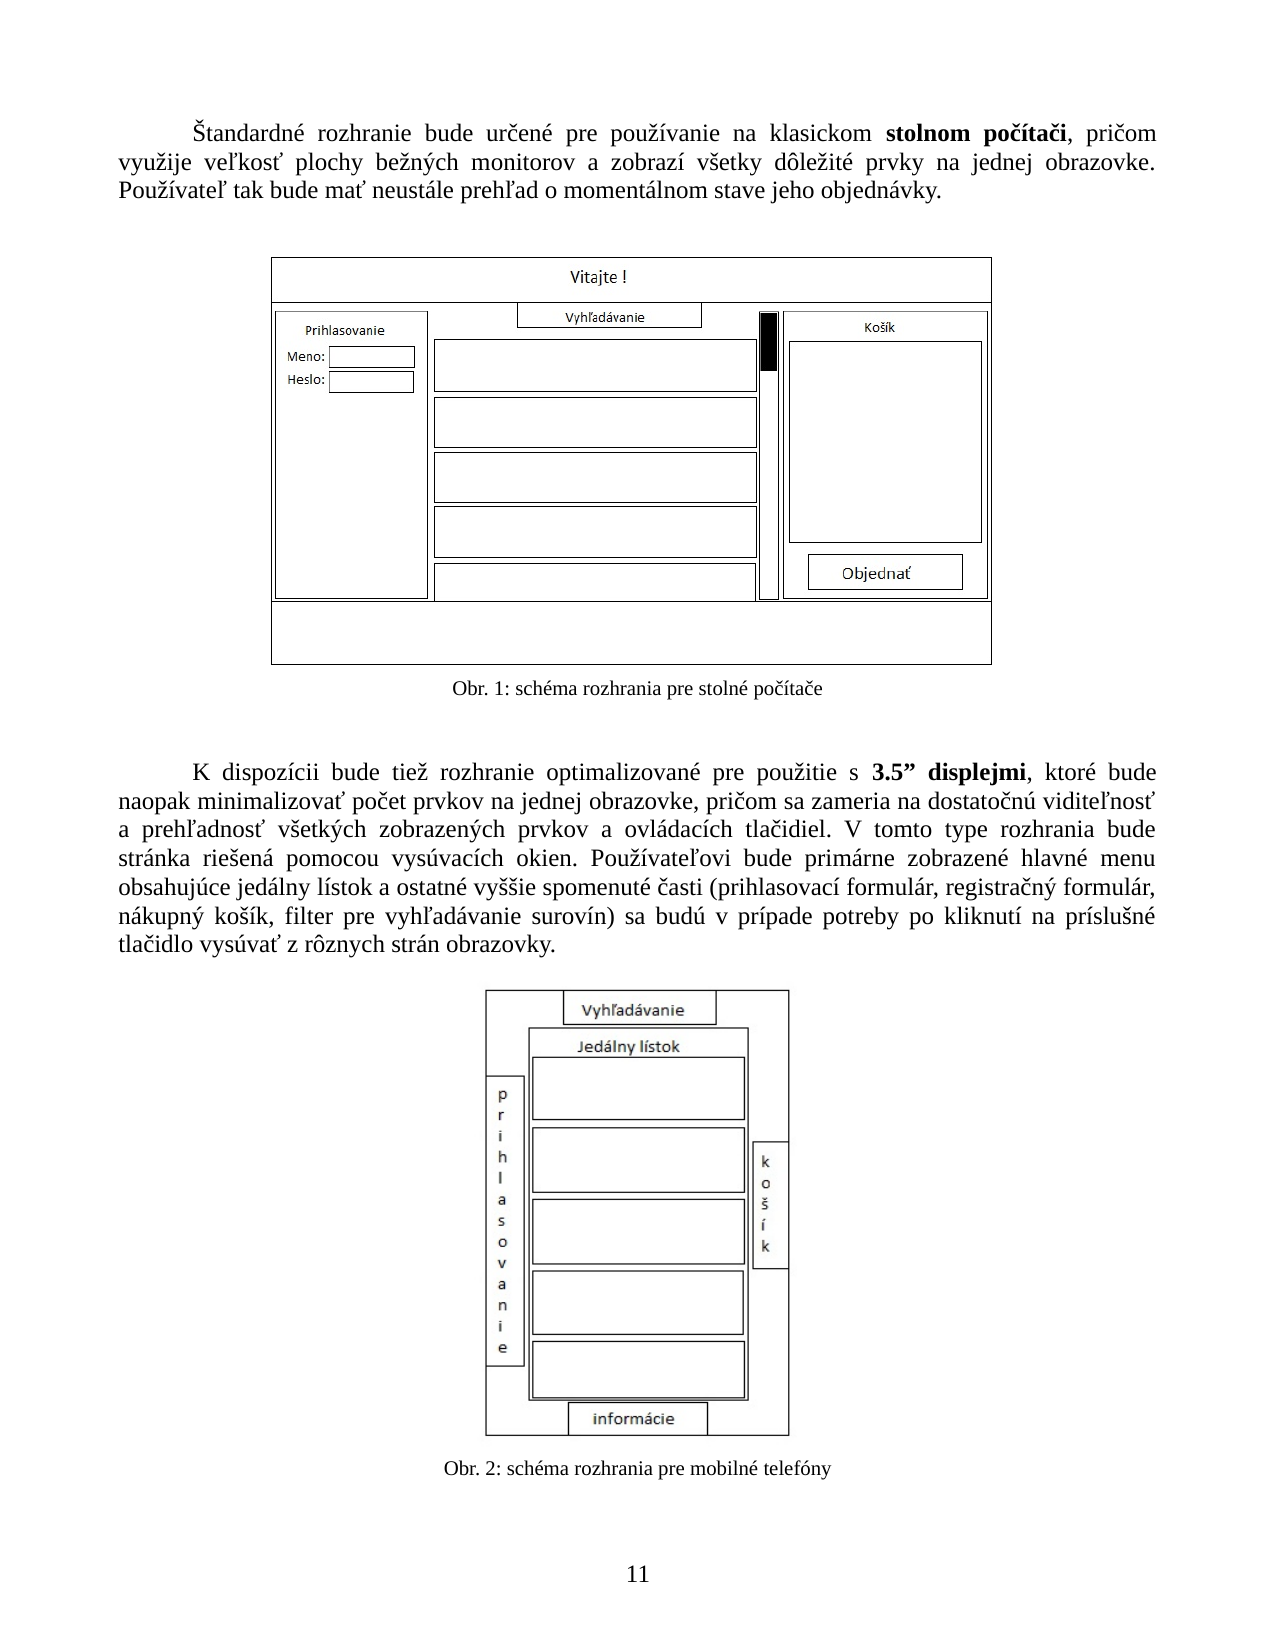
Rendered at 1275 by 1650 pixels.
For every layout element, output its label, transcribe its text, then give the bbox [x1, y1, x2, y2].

text Obr. 1: schéma rozhrania pre stolné počítače [118, 228, 1157, 699]
picture [247, 233, 1028, 676]
text Obr. 2: schéma rozhrania pre mobilné telefóny [118, 958, 1157, 1480]
text K dispozícii bude tiež rozhranie optimalizované pre použitie s 3.5” displejmi, ktoré bude naopak minimalizovať počet prvkov na jednej obrazovke, pričom sa zameria na dostatočnú viditeľnosť a prehľadnosť všetkých zobrazených prvkov a ovládacích tlačidiel. V tomto type rozhrania bude stránka riešená pomocou vysúvacích okien. Používateľovi bude primárne zobrazené hlavné menu obsahujúce jedálny lístok a ostatné vyššie spomenuté časti (prihlasovací formulár, registračný formulár, nákupný košík, filter pre vyhľadávanie surovín) sa budú v prípade potreby po kliknutí na príslušné tlačidlo vysúvať z rôznych strán obrazovky. [118, 757, 1157, 958]
picture [472, 977, 803, 1456]
text Štandardné rozhranie bude určené pre používanie na klasickom stolnom počítači, pričom využije veľkosť plochy bežných monitorov a zobrazí všetky dôležité prvky na jednej obrazovke. Používateľ tak bude mať neustále prehľad o momentálnom stave jeho objednávky. [118, 118, 1157, 204]
